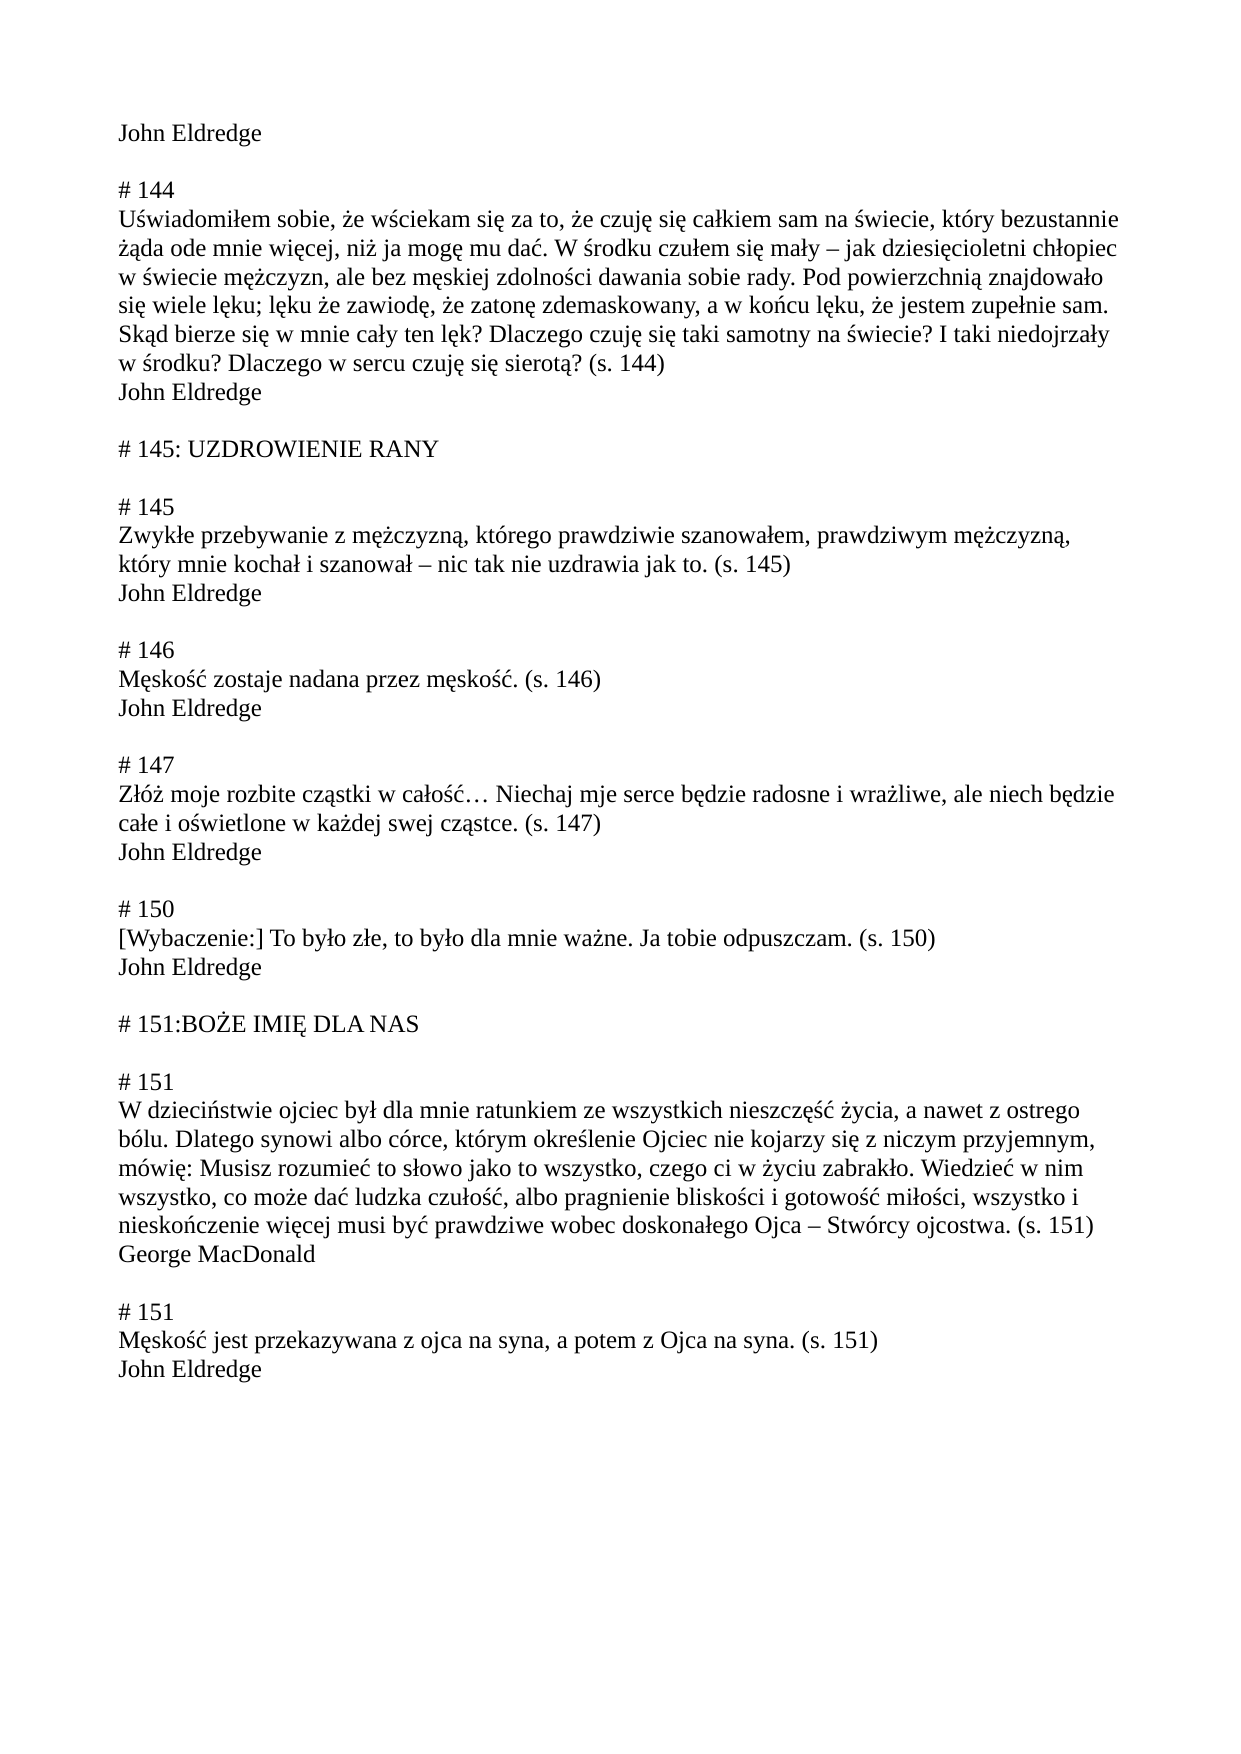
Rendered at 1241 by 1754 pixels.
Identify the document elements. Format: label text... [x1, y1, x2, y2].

text John Eldredge [118, 578, 1122, 607]
text # 146 [118, 636, 1122, 664]
text # 150 [118, 894, 1122, 923]
text George MacDonald [118, 1239, 1122, 1268]
text # 151 [118, 1297, 1122, 1326]
text # 147 [118, 751, 1122, 779]
text John Eldredge [118, 118, 1122, 147]
text # 151 [118, 1067, 1122, 1096]
text John Eldredge [118, 1354, 1122, 1383]
text # 151:BOŻE IMIĘ DLA NAS [118, 1009, 1122, 1038]
text W dzieciństwie ojciec był dla mnie ratunkiem ze wszystkich nieszczęść życia, a nawet z ostrego bólu. Dlatego synowi albo córce, którym określenie Ojciec nie kojarzy się z niczym przyjemnym, mówię: Musisz rozumieć to słowo jako to wszystko, czego ci w życiu zabrakło. Wiedzieć w nim wszystko, co może dać ludzka czułość, albo pragnienie bliskości i gotowość miłości, wszystko i nieskończenie więcej musi być prawdziwe wobec doskonałego Ojca – Stwórcy ojcostwa. (s. 151) [118, 1096, 1122, 1239]
text [Wybaczenie:] To było złe, to było dla mnie ważne. Ja tobie odpuszczam. (s. 150) [118, 923, 1122, 952]
text # 145: UZDROWIENIE RANY [118, 434, 1122, 463]
text Zwykłe przebywanie z mężczyzną, którego prawdziwie szanowałem, prawdziwym mężczyzną, który mnie kochał i szanował – nic tak nie uzdrawia jak to. (s. 145) [118, 521, 1122, 578]
text John Eldredge [118, 837, 1122, 866]
text John Eldredge [118, 377, 1122, 406]
text Męskość jest przekazywana z ojca na syna, a potem z Ojca na syna. (s. 151) [118, 1326, 1122, 1354]
text Męskość zostaje nadana przez męskość. (s. 146) [118, 664, 1122, 693]
text John Eldredge [118, 693, 1122, 722]
text John Eldredge [118, 952, 1122, 981]
text Złóż moje rozbite cząstki w całość… Niechaj mje serce będzie radosne i wrażliwe, ale niech będzie całe i oświetlone w każdej swej cząstce. (s. 147) [118, 779, 1122, 837]
text # 145 [118, 492, 1122, 521]
text Uświadomiłem sobie, że wściekam się za to, że czuję się całkiem sam na świecie, który bezustannie żąda ode mnie więcej, niż ja mogę mu dać. W środku czułem się mały – jak dziesięcioletni chłopiec w świecie mężczyzn, ale bez męskiej zdolności dawania sobie rady. Pod powierzchnią znajdowało się wiele lęku; lęku że zawiodę, że zatonę zdemaskowany, a w końcu lęku, że jestem zupełnie sam. Skąd bierze się w mnie cały ten lęk? Dlaczego czuję się taki samotny na świecie? I taki niedojrzały w środku? Dlaczego w sercu czuję się sierotą? (s. 144) [118, 204, 1122, 377]
text # 144 [118, 176, 1122, 204]
